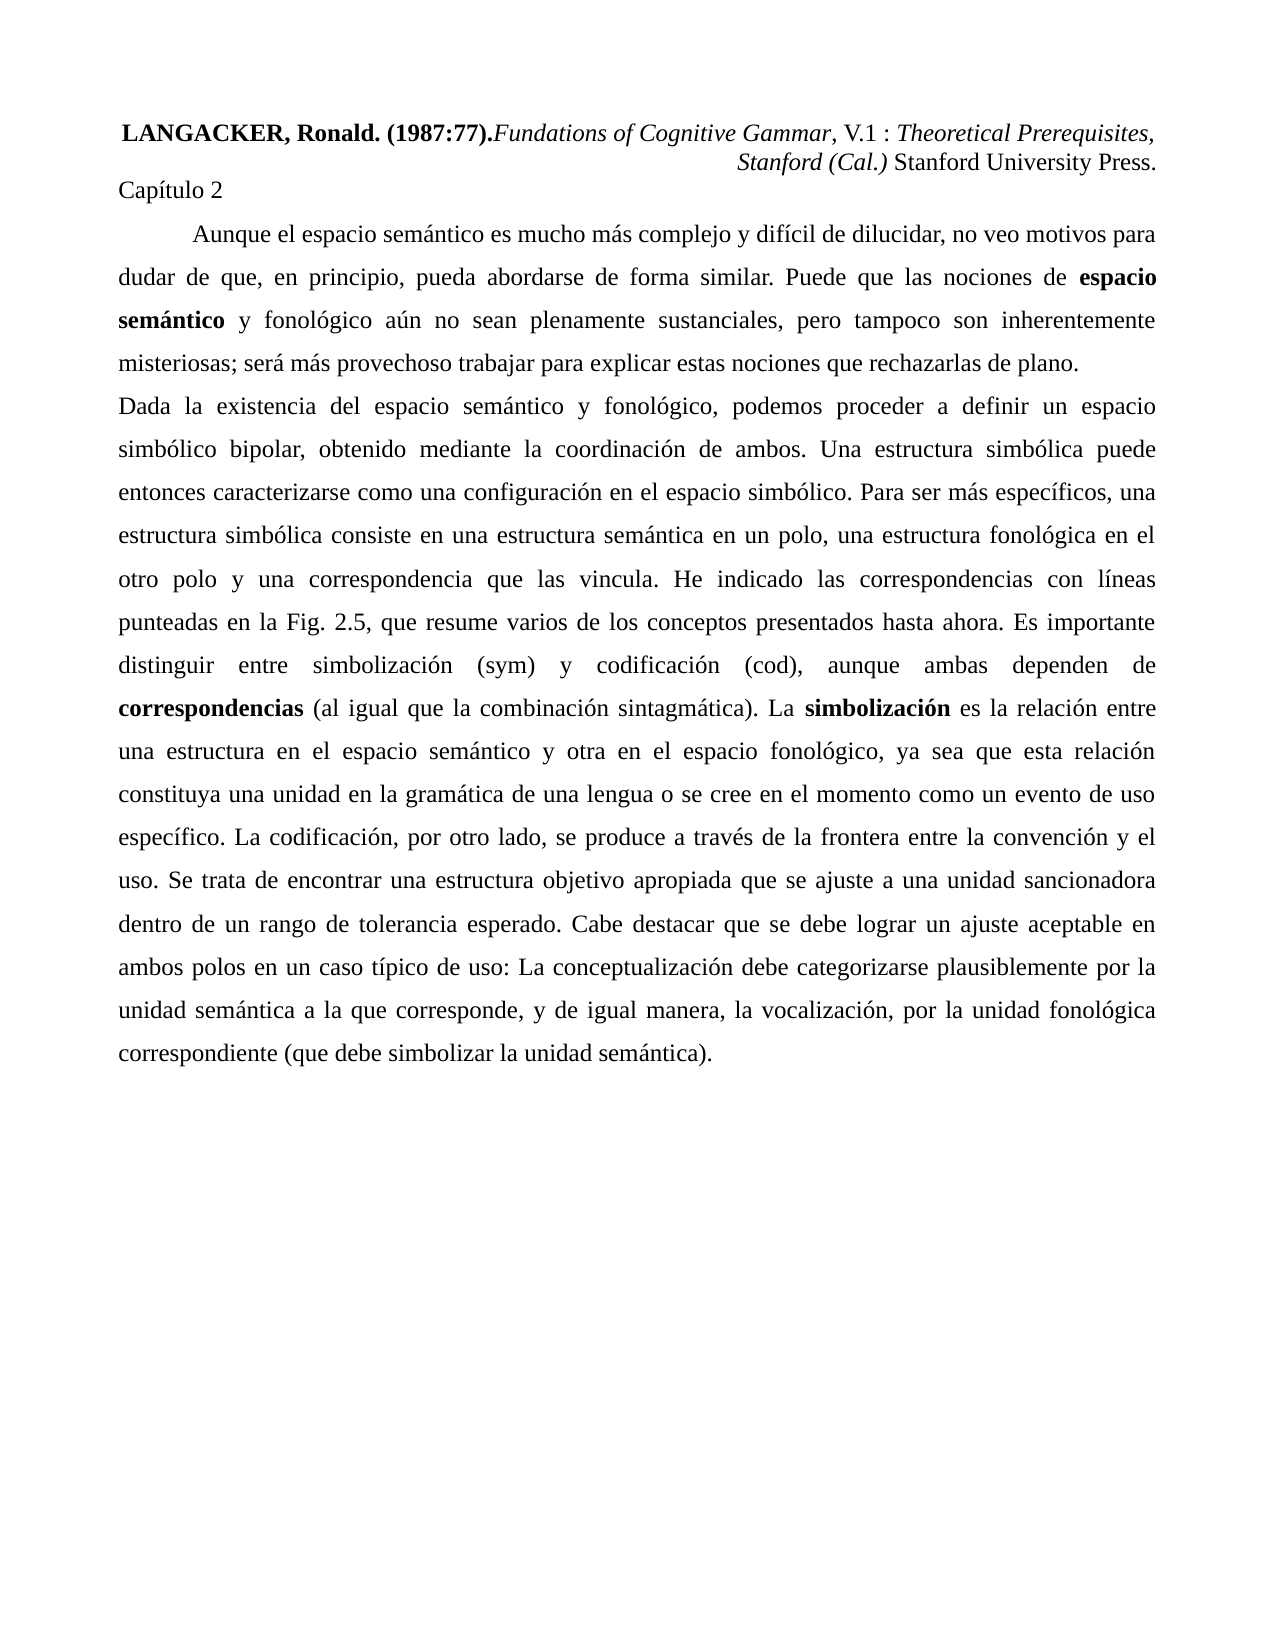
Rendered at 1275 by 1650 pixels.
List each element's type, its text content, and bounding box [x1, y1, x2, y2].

text Capítulo 2 [118, 176, 1157, 204]
text Aunque el espacio semántico es mucho más complejo y difícil de dilucidar, no veo motivos para dudar de que, en principio, pueda abordarse de forma similar. Puede que las nociones de espacio semántico y fonológico aún no sean plenamente sustanciales, pero tampoco son inherentemente misteriosas; será más provechoso trabajar para explicar estas nociones que rechazarlas de plano. [118, 219, 1157, 377]
text LANGACKER, Ronald. (1987:77).Fundations of Cognitive Gammar, V.1 : Theoretical Prerequisites, Stanford (Cal.) Stanford University Press. [118, 118, 1157, 176]
text Dada la existencia del espacio semántico y fonológico, podemos proceder a definir un espacio simbólico bipolar, obtenido mediante la coordinación de ambos. Una estructura simbólica puede entonces caracterizarse como una configuración en el espacio simbólico. Para ser más específicos, una estructura simbólica consiste en una estructura semántica en un polo, una estructura fonológica en el otro polo y una correspondencia que las vincula. He indicado las correspondencias con líneas punteadas en la Fig. 2.5, que resume varios de los conceptos presentados hasta ahora. Es importante distinguir entre simbolización (sym) y codificación (cod), aunque ambas dependen de correspondencias (al igual que la combinación sintagmática). La simbolización es la relación entre una estructura en el espacio semántico y otra en el espacio fonológico, ya sea que esta relación constituya una unidad en la gramática de una lengua o se cree en el momento como un evento de uso específico. La codificación, por otro lado, se produce a través de la frontera entre la convención y el uso. Se trata de encontrar una estructura objetivo apropiada que se ajuste a una unidad sancionadora dentro de un rango de tolerancia esperado. Cabe destacar que se debe lograr un ajuste aceptable en ambos polos en un caso típico de uso: La conceptualización debe categorizarse plausiblemente por la unidad semántica a la que corresponde, y de igual manera, la vocalización, por la unidad fonológica correspondiente (que debe simbolizar la unidad semántica). [118, 391, 1157, 1067]
